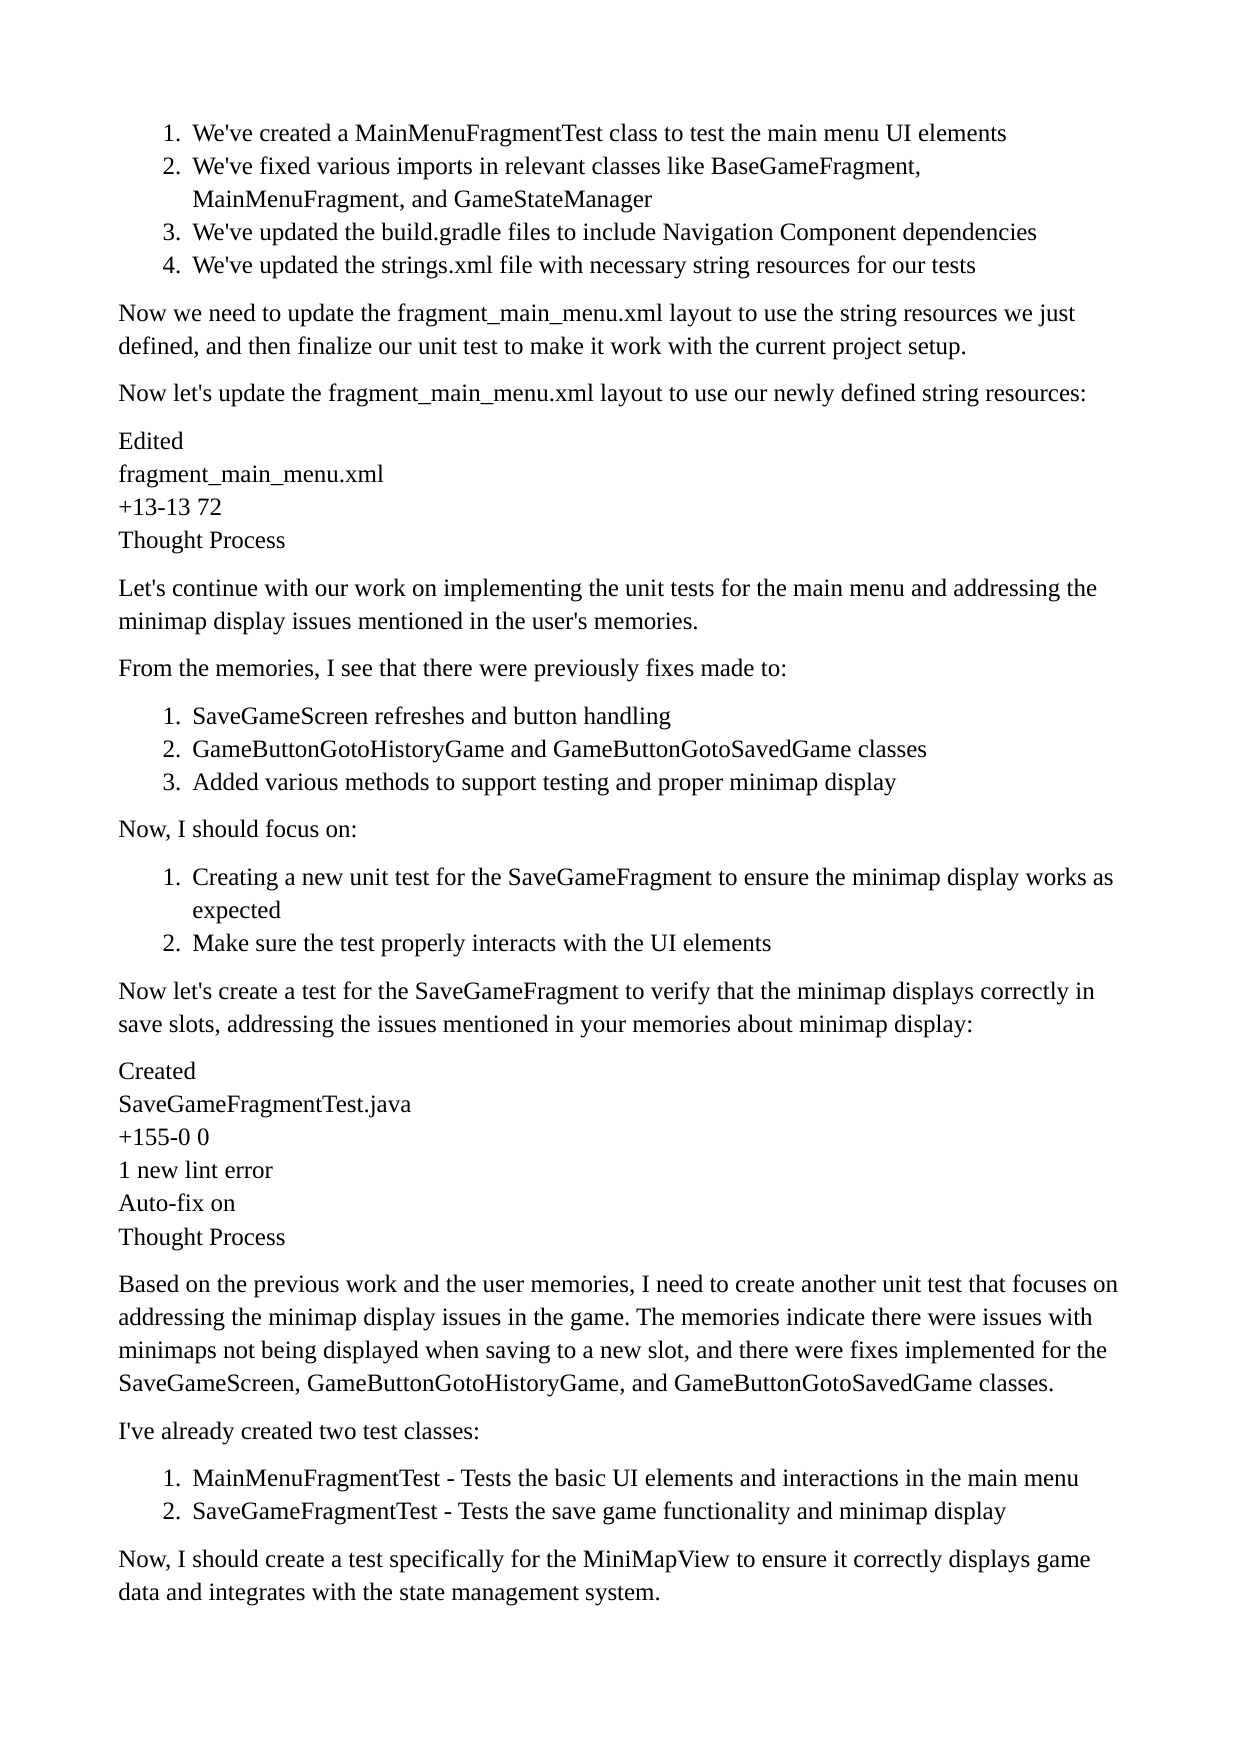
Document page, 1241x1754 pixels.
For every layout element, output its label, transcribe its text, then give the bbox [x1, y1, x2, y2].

text Now, I should create a test specifically for the MiniMapView to ensure it correctly displays game data and integrates with the state management system. [118, 1544, 1122, 1606]
list SaveGameFragmentTest - Tests the save game functionality and minimap display [162, 1496, 1122, 1525]
text Edited [118, 426, 1122, 455]
list GameButtonGotoHistoryGame and GameButtonGotoSavedGame classes [162, 734, 1122, 763]
text fragment_main_menu.xml [118, 459, 1122, 488]
list Make sure the test properly interacts with the UI elements [162, 928, 1122, 957]
text Now we need to update the fragment_main_menu.xml layout to use the string resources we just defined, and then finalize our unit test to make it work with the current project setup. [118, 298, 1122, 359]
text +155-0 0 [118, 1122, 1122, 1151]
text Now let's update the fragment_main_menu.xml layout to use our newly defined string resources: [118, 378, 1122, 407]
list We've created a MainMenuFragmentTest class to test the main menu UI elements [162, 118, 1122, 147]
text SaveGameFragmentTest.java [118, 1089, 1122, 1118]
text I've already created two test classes: [118, 1416, 1122, 1444]
text Auto-fix on [118, 1188, 1122, 1217]
text Created [118, 1056, 1122, 1085]
list SaveGameScreen refreshes and button handling [162, 701, 1122, 730]
list Added various methods to support testing and proper minimap display [162, 767, 1122, 796]
list Creating a new unit test for the SaveGameFragment to ensure the minimap display works as expected [162, 862, 1122, 924]
list We've updated the build.gradle files to include Navigation Component dependencies [162, 217, 1122, 246]
text Thought Process [118, 1222, 1122, 1250]
list MainMenuFragmentTest - Tests the basic UI elements and interactions in the main menu [162, 1463, 1122, 1492]
text From the memories, I see that there were previously fixes made to: [118, 653, 1122, 682]
text Now let's create a test for the SaveGameFragment to verify that the minimap displays correctly in save slots, addressing the issues mentioned in your memories about minimap display: [118, 976, 1122, 1038]
list We've updated the strings.xml file with necessary string resources for our tests [162, 250, 1122, 279]
text Let's continue with our work on implementing the unit tests for the main menu and addressing the minimap display issues mentioned in the user's memories. [118, 573, 1122, 634]
list We've fixed various imports in relevant classes like BaseGameFragment, MainMenuFragment, and GameStateManager [162, 151, 1122, 213]
text Thought Process [118, 525, 1122, 554]
text Based on the previous work and the user memories, I need to create another unit test that focuses on addressing the minimap display issues in the game. The memories indicate there were issues with minimaps not being displayed when saving to a new slot, and there were fixes implemented for the SaveGameScreen, GameButtonGotoHistoryGame, and GameButtonGotoSavedGame classes. [118, 1269, 1122, 1397]
text +13-13 72 [118, 492, 1122, 521]
text Now, I should focus on: [118, 814, 1122, 843]
text 1 new lint error [118, 1156, 1122, 1184]
